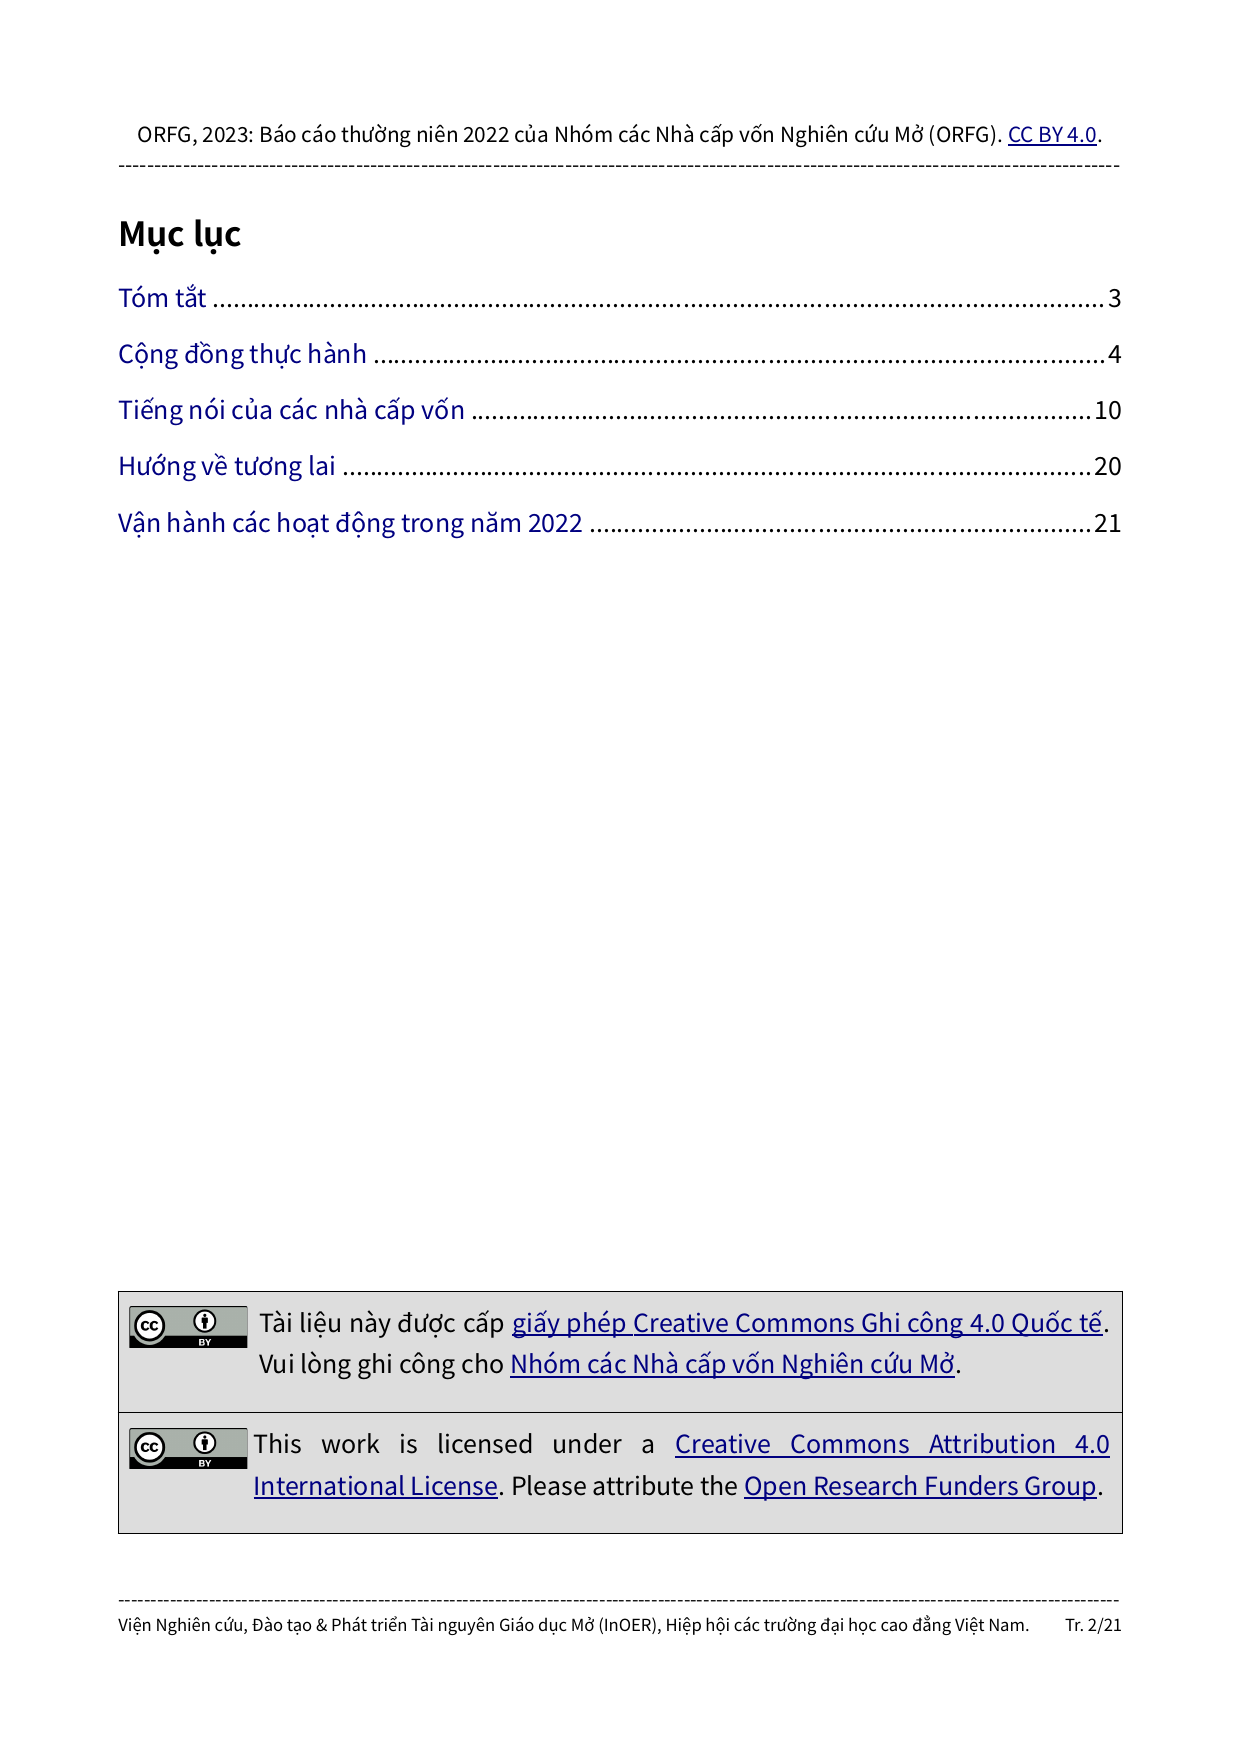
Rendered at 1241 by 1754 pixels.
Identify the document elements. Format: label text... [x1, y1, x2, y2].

text Vận hành các hoạt động trong năm 2022 21 [118, 503, 1122, 539]
text Hướng về tương lai 20 [118, 447, 1122, 483]
picture [129, 1428, 248, 1469]
picture [129, 1306, 248, 1348]
text Mục lục [118, 208, 1122, 256]
text Tóm tắt 3 [118, 278, 1122, 314]
text Cộng đồng thực hành 4 [118, 334, 1122, 371]
text Tiếng nói của các nhà cấp vốn 10 [118, 391, 1122, 427]
table_header Tài liệu này được cấp giấy phép Creative Commons Ghi công 4.0 Quốc tế. Vui lòng ghi công cho Nhóm các Nhà cấp vốn Nghiên cứu Mở. [119, 1292, 1122, 1412]
table_cell This work is licensed under a Creative Commons Attribution 4.0 International License. Please attribute the Open Research Funders Group. [119, 1413, 1122, 1533]
